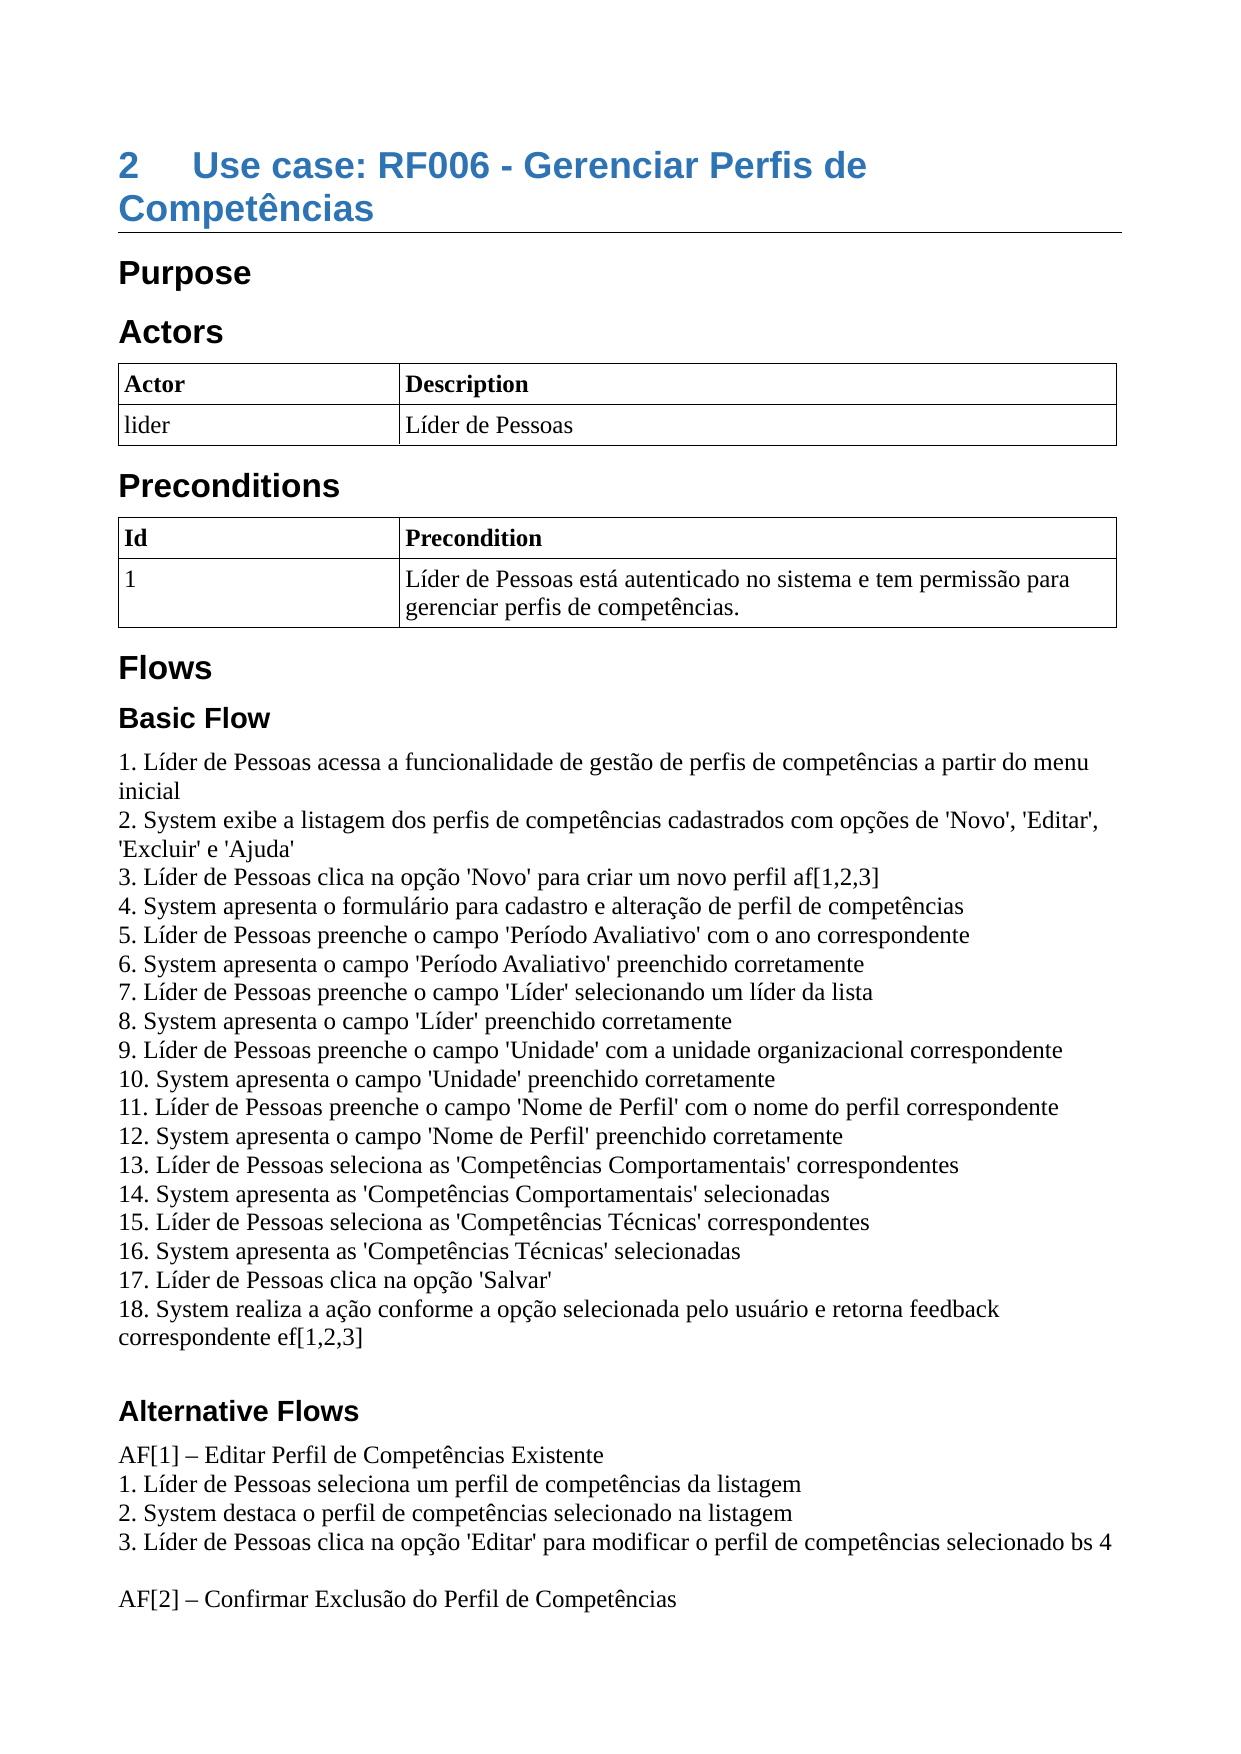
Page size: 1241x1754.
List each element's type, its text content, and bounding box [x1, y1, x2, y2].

text 1. Líder de Pessoas seleciona um perfil de competências da listagem [118, 1469, 1122, 1498]
subtitle Purpose [118, 253, 1122, 291]
table_header Description [400, 364, 1116, 404]
text AF[2] – Confirmar Exclusão do Perfil de Competências [118, 1584, 1122, 1613]
text 9. Líder de Pessoas preenche o campo 'Unidade' com a unidade organizacional correspondente [118, 1035, 1122, 1064]
text 14. System apresenta as 'Competências Comportamentais' selecionadas [118, 1179, 1122, 1207]
table_header Id [119, 518, 399, 557]
text 1. Líder de Pessoas acessa a funcionalidade de gestão de perfis de competências a partir do menu inicial [118, 747, 1122, 805]
text 5. Líder de Pessoas preenche o campo 'Período Avaliativo' com o ano correspondente [118, 920, 1122, 949]
subtitle Flows [118, 648, 1122, 687]
table_header Actor [119, 364, 399, 404]
text 17. Líder de Pessoas clica na opção 'Salvar' [118, 1265, 1122, 1294]
text 2. System destaca o perfil de competências selecionado na listagem [118, 1498, 1122, 1527]
subtitle Alternative Flows [118, 1394, 1122, 1428]
text 6. System apresenta o campo 'Período Avaliativo' preenchido corretamente [118, 949, 1122, 977]
subtitle Preconditions [118, 466, 1122, 504]
subtitle Use case: RF006 - Gerenciar Perfis de Competências [118, 143, 1122, 232]
table_cell 1 [119, 559, 399, 627]
text 12. System apresenta o campo 'Nome de Perfil' preenchido corretamente [118, 1121, 1122, 1150]
table_cell Líder de Pessoas está autenticado no sistema e tem permissão para gerenciar perfis de competências. [400, 559, 1116, 627]
subtitle Basic Flow [118, 701, 1122, 735]
text 2. System exibe a listagem dos perfis de competências cadastrados com opções de 'Novo', 'Editar', 'Excluir' e 'Ajuda' [118, 805, 1122, 862]
text 11. Líder de Pessoas preenche o campo 'Nome de Perfil' com o nome do perfil correspondente [118, 1092, 1122, 1121]
text 15. Líder de Pessoas seleciona as 'Competências Técnicas' correspondentes [118, 1207, 1122, 1236]
text 16. System apresenta as 'Competências Técnicas' selecionadas [118, 1236, 1122, 1265]
text 13. Líder de Pessoas seleciona as 'Competências Comportamentais' correspondentes [118, 1150, 1122, 1179]
text 4. System apresenta o formulário para cadastro e alteração de perfil de competências [118, 891, 1122, 920]
table_header Precondition [400, 518, 1116, 557]
text 18. System realiza a ação conforme a opção selecionada pelo usuário e retorna feedback correspondente ef[1,2,3] [118, 1294, 1122, 1351]
text AF[1] – Editar Perfil de Competências Existente [118, 1441, 1122, 1469]
table_cell lider [119, 405, 399, 444]
text 7. Líder de Pessoas preenche o campo 'Líder' selecionando um líder da lista [118, 977, 1122, 1006]
text 8. System apresenta o campo 'Líder' preenchido corretamente [118, 1006, 1122, 1035]
subtitle Actors [118, 312, 1122, 351]
text 3. Líder de Pessoas clica na opção 'Novo' para criar um novo perfil af[1,2,3] [118, 862, 1122, 891]
table_cell Líder de Pessoas [400, 405, 1116, 444]
text 3. Líder de Pessoas clica na opção 'Editar' para modificar o perfil de competências selecionado bs 4 [118, 1527, 1122, 1556]
text 10. System apresenta o campo 'Unidade' preenchido corretamente [118, 1064, 1122, 1092]
